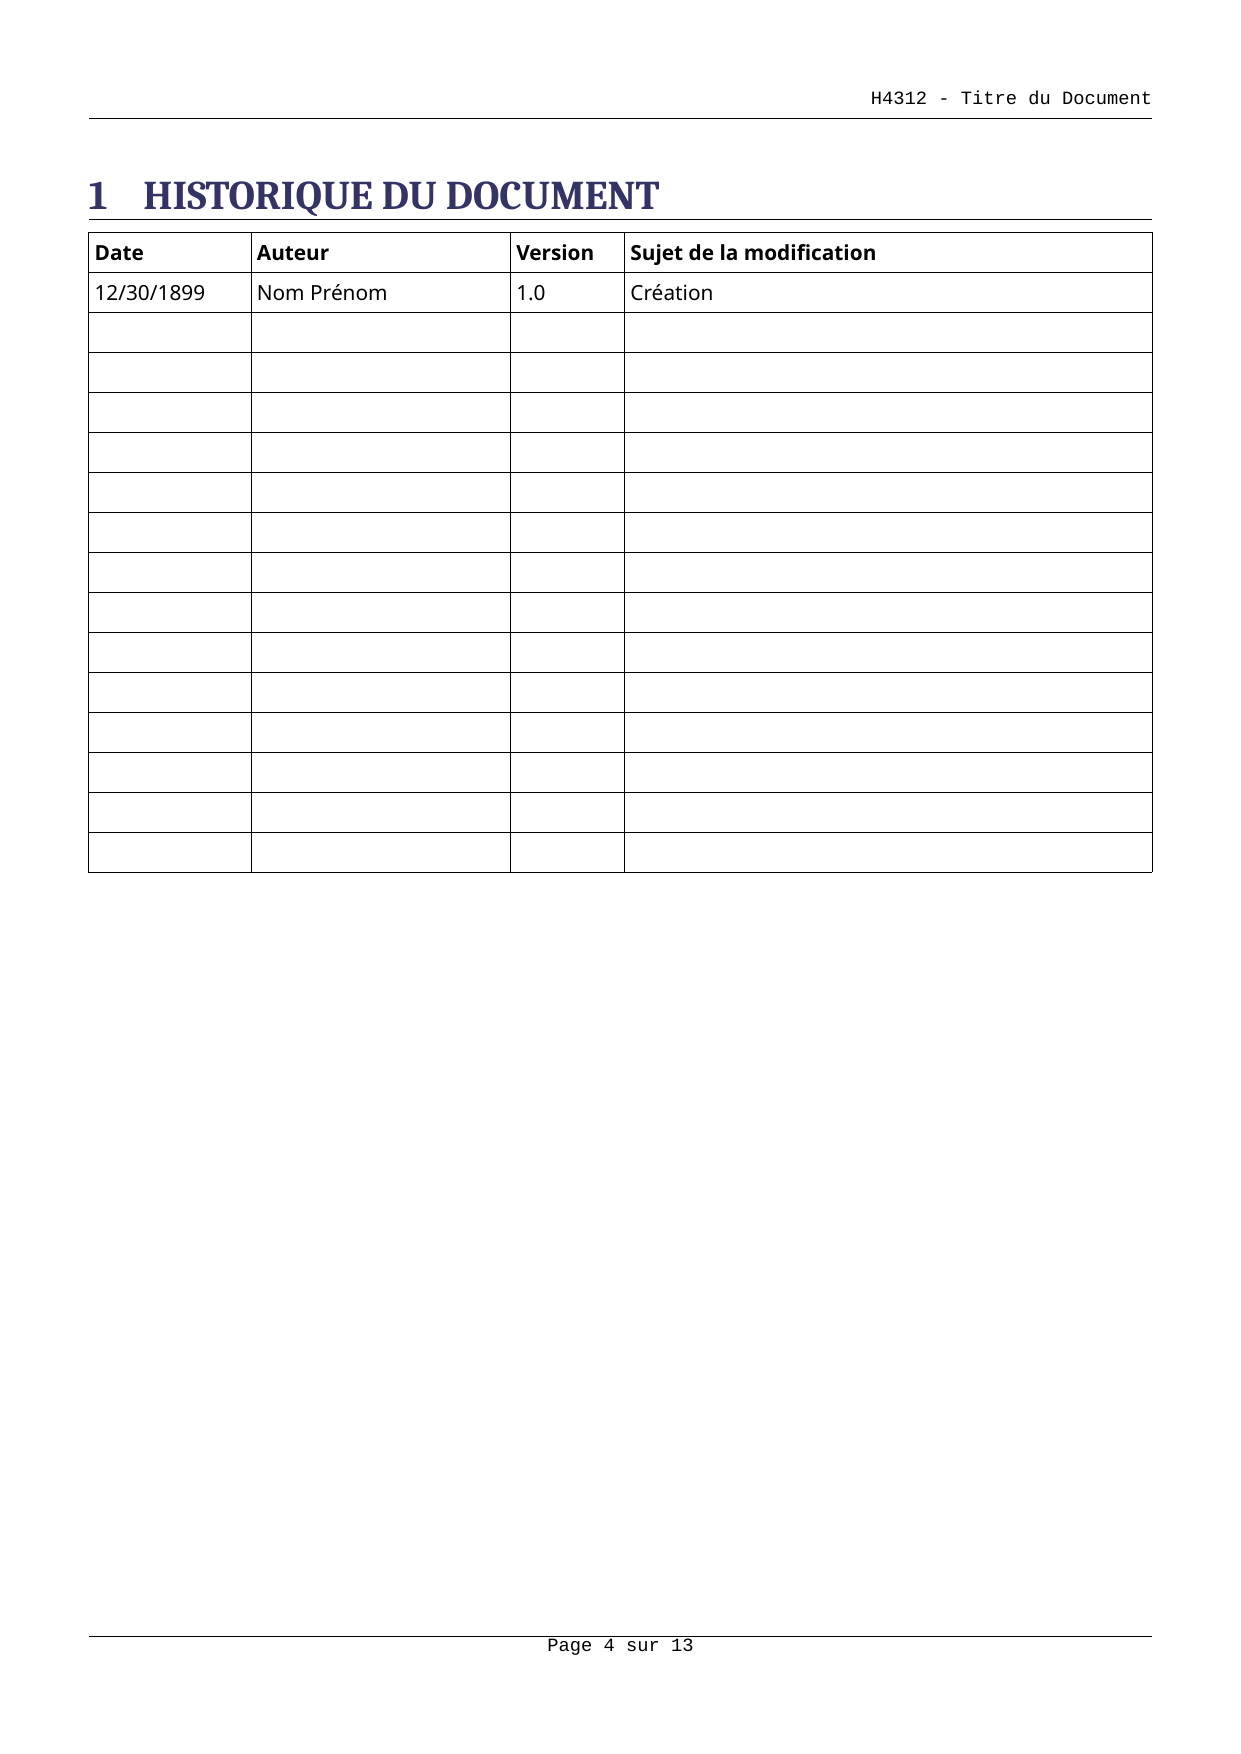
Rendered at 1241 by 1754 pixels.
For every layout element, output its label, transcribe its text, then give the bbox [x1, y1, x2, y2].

table_cell [625, 433, 1152, 472]
table_cell [625, 553, 1152, 592]
table_header Version [511, 233, 624, 272]
table_cell [511, 393, 624, 432]
table_cell [625, 633, 1152, 672]
table_cell [511, 593, 624, 632]
table_cell [625, 593, 1152, 632]
table_cell [625, 353, 1152, 392]
table_cell [511, 433, 624, 472]
table_cell [89, 353, 251, 392]
table_cell [252, 793, 510, 832]
table_cell [252, 313, 510, 352]
table_cell [625, 673, 1152, 712]
table_cell [89, 473, 251, 512]
table_cell [511, 353, 624, 392]
table_cell [89, 433, 251, 472]
table_cell [89, 833, 251, 872]
table_cell [252, 673, 510, 712]
table_cell [252, 353, 510, 392]
table_cell [89, 513, 251, 552]
table_cell [89, 633, 251, 672]
table_cell Création [625, 273, 1152, 312]
table_cell Nom Prénom [252, 273, 510, 312]
table_cell [511, 673, 624, 712]
table_cell [511, 633, 624, 672]
table_cell [625, 793, 1152, 832]
table_cell [252, 753, 510, 792]
table_cell [625, 713, 1152, 752]
table_cell [252, 713, 510, 752]
table_header Auteur [252, 233, 510, 272]
table_cell [89, 793, 251, 832]
table_cell 30/12/1899 [89, 273, 251, 312]
table_cell [625, 313, 1152, 352]
table_cell [511, 513, 624, 552]
table_cell [252, 593, 510, 632]
table_cell [625, 473, 1152, 512]
table_cell [511, 793, 624, 832]
table_cell [252, 513, 510, 552]
table_cell [511, 473, 624, 512]
table_cell [625, 513, 1152, 552]
table_cell [89, 713, 251, 752]
table_cell [511, 713, 624, 752]
table_header Date [89, 233, 251, 272]
table_cell [625, 833, 1152, 872]
table_cell [511, 553, 624, 592]
table_cell [511, 833, 624, 872]
table_cell [252, 393, 510, 432]
table_cell [252, 553, 510, 592]
table_cell [252, 433, 510, 472]
table_cell [252, 633, 510, 672]
table_cell [89, 593, 251, 632]
table_cell [89, 753, 251, 792]
table_cell [511, 313, 624, 352]
table_cell [89, 393, 251, 432]
table_cell [511, 753, 624, 792]
table_cell 1.0 [511, 273, 624, 312]
table_cell [89, 313, 251, 352]
table_cell [625, 753, 1152, 792]
table_cell [89, 673, 251, 712]
subtitle Historique du document [88, 172, 1152, 219]
table_cell [252, 473, 510, 512]
table_cell [625, 393, 1152, 432]
table_header Sujet de la modification [625, 233, 1152, 272]
table_cell [252, 833, 510, 872]
table_cell [89, 553, 251, 592]
